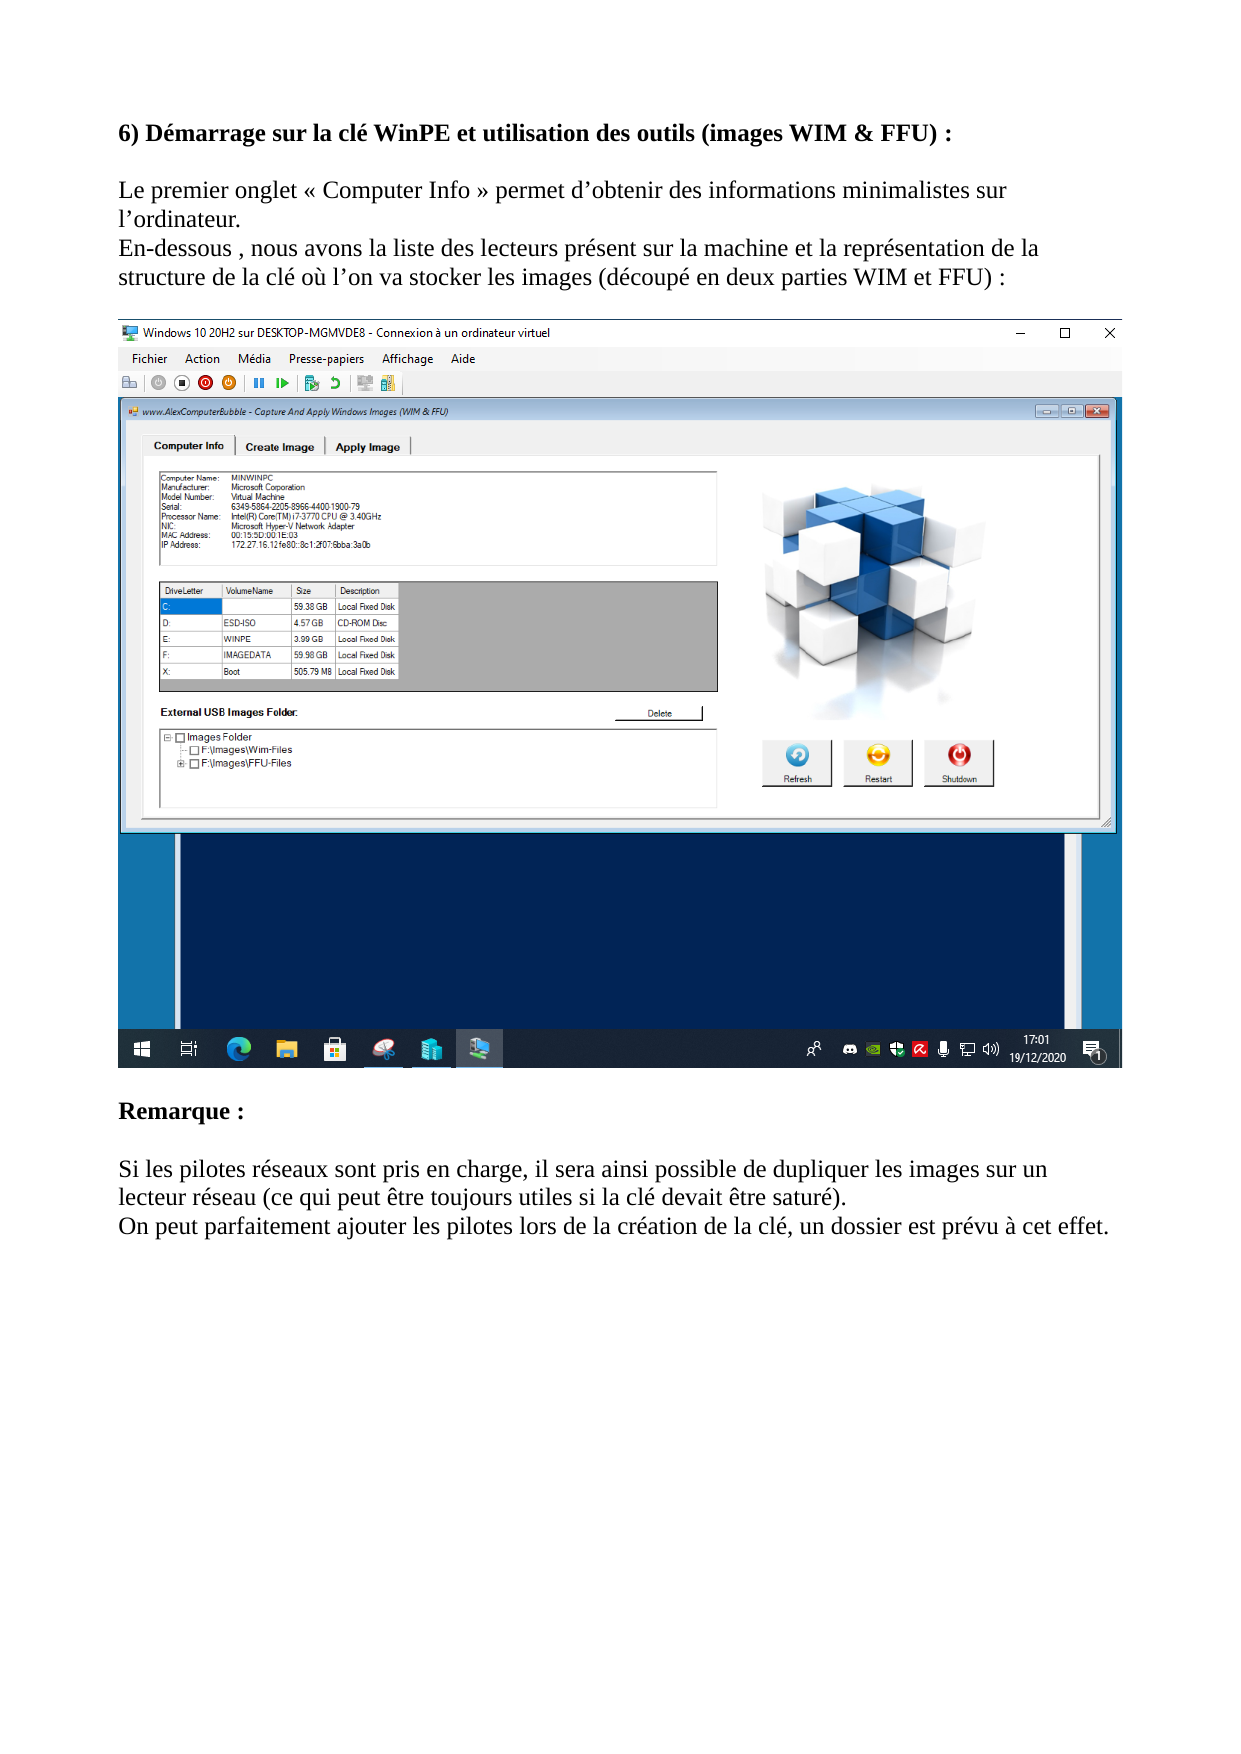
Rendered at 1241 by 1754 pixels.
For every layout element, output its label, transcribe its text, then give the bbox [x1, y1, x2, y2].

text Remarque : [118, 1096, 1122, 1125]
text Si les pilotes réseaux sont pris en charge, il sera ainsi possible de dupliquer les images sur un lecteur réseau (ce qui peut être toujours utiles si la clé devait être saturé). [118, 1154, 1122, 1211]
text Le premier onglet « Computer Info » permet d’obtenir des informations minimalistes sur l’ordinateur. [118, 176, 1122, 233]
text 6) Démarrage sur la clé WinPE et utilisation des outils (images WIM & FFU) : [118, 118, 1122, 147]
picture [118, 319, 1123, 1068]
text En-dessous , nous avons la liste des lecteurs présent sur la machine et la représentation de la structure de la clé où l’on va stocker les images (découpé en deux parties WIM et FFU) : [118, 233, 1122, 291]
text On peut parfaitement ajouter les pilotes lors de la création de la clé, un dossier est prévu à cet effet. [118, 1211, 1122, 1240]
